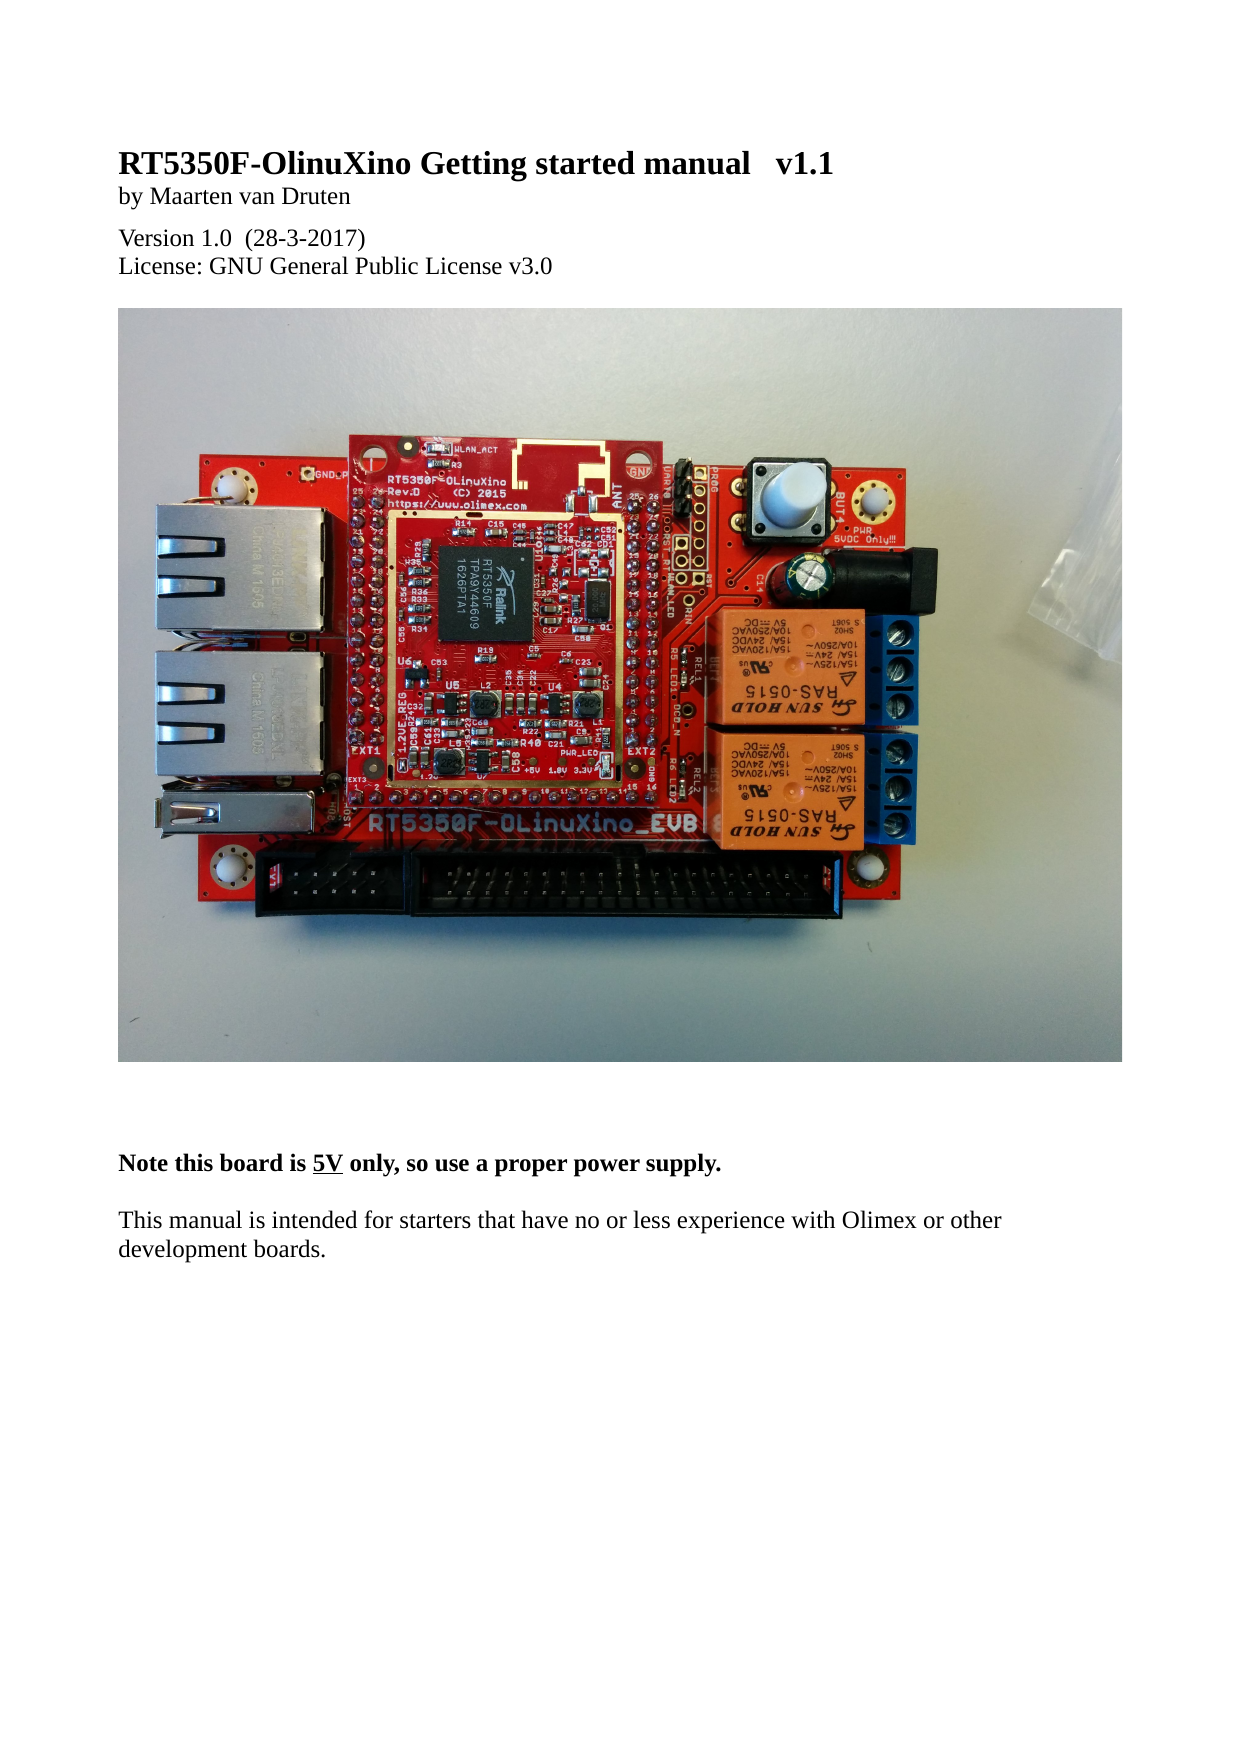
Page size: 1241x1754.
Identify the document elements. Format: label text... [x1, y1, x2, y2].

text Note this board is 5V only, so use a proper power supply. This manual is intended for starters that have no or less experience with Olimex or other development boards. [118, 1148, 1122, 1263]
picture [118, 308, 1123, 1062]
text Version 1.0 (28-3-2017) [118, 223, 1122, 251]
text License: GNU General Public License v3.0 [118, 251, 1122, 280]
subtitle RT5350F-OlinuXino Getting started manual v1.1 by Maarten van Druten [118, 143, 1122, 210]
